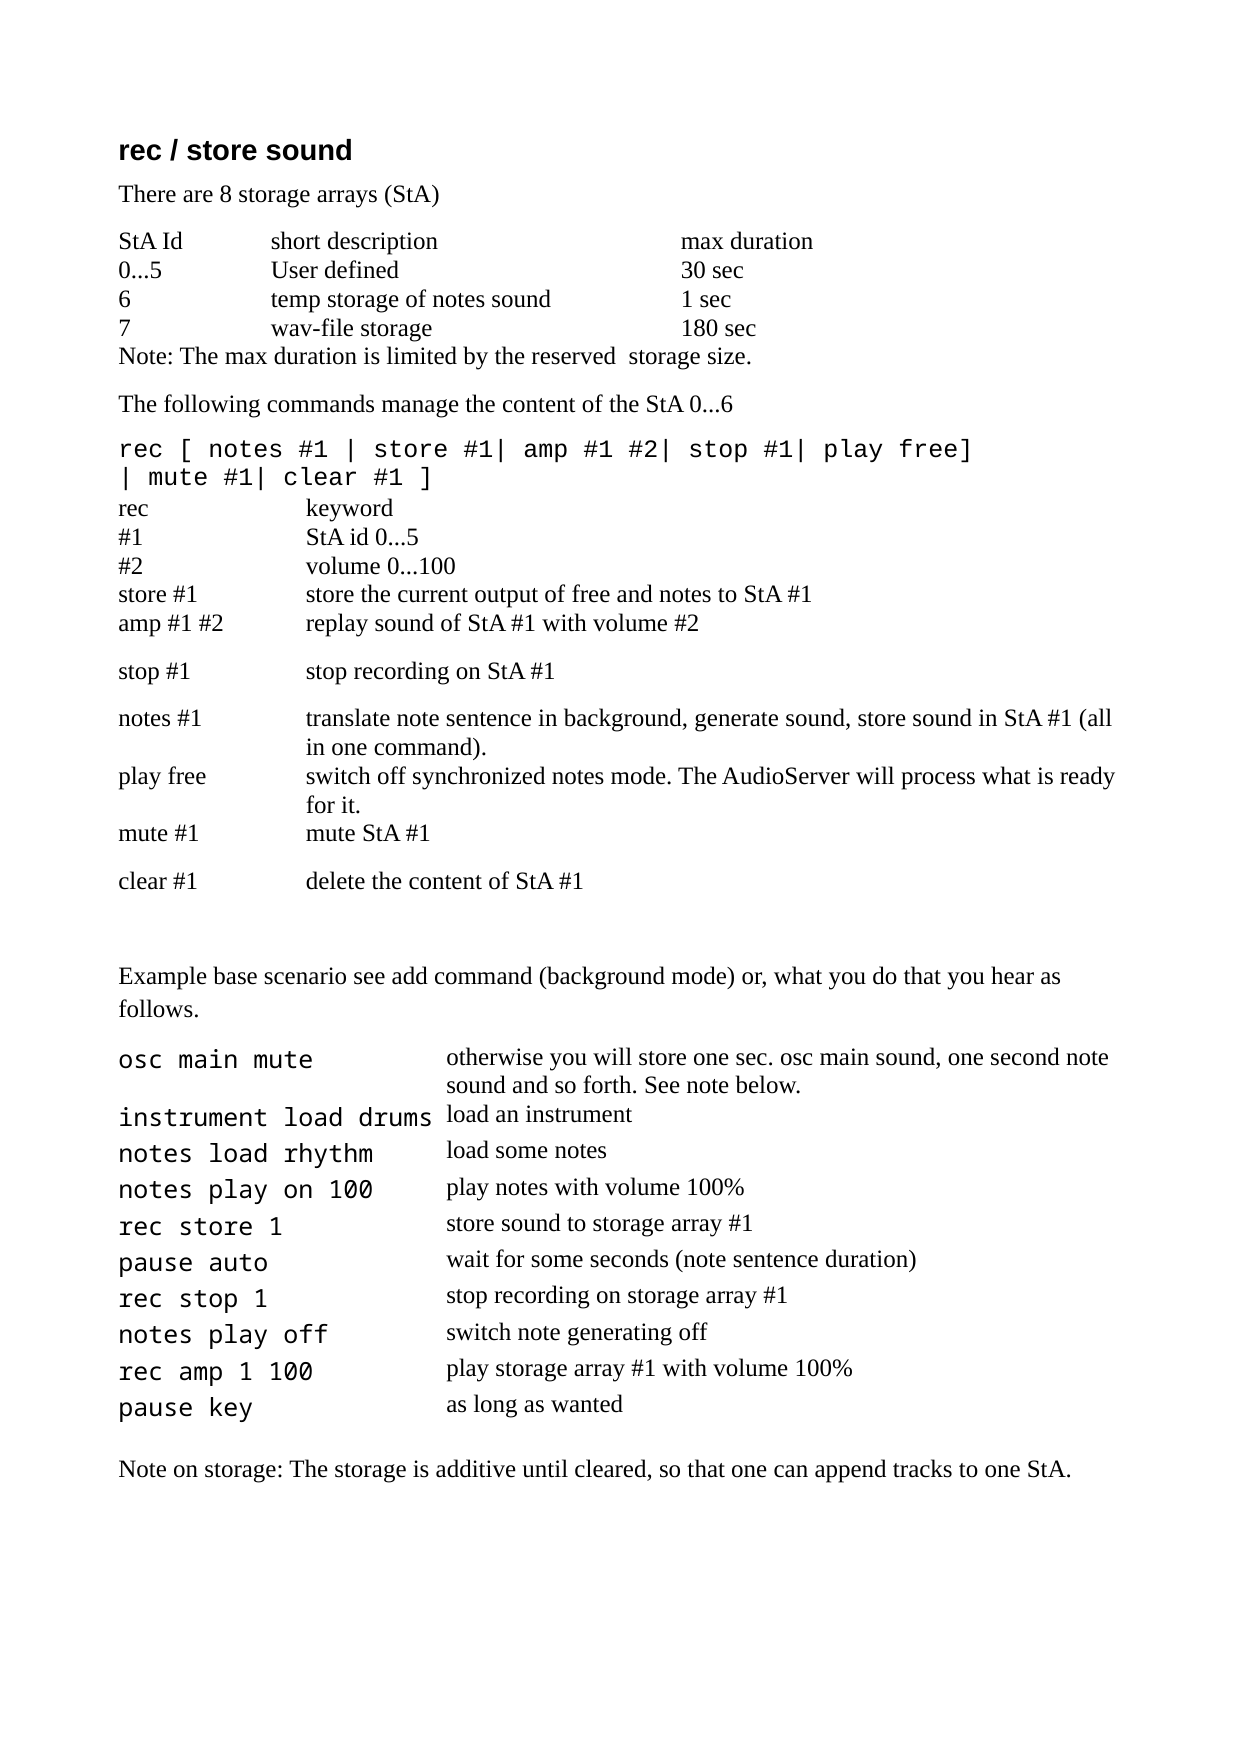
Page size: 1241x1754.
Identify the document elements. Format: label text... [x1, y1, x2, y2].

table_cell StA id 0...5 [306, 522, 1122, 551]
table_cell play notes with volume 100% [446, 1172, 1122, 1208]
table_header StA Id [118, 226, 271, 255]
table_cell 30 sec [681, 255, 906, 284]
table_cell stop recording on storage array #1 [446, 1281, 1122, 1317]
table_cell instrument load drums [118, 1099, 446, 1136]
table_cell notes play off [118, 1317, 446, 1353]
table_header short description [271, 226, 681, 255]
text | mute #1| clear #1 ] [118, 465, 1122, 493]
table_cell notes load rhythm [118, 1136, 446, 1172]
table_cell 0...5 [118, 255, 271, 284]
table_cell switch off synchronized notes mode. The AudioServer will process what is ready for it. [306, 761, 1122, 818]
table_cell stop #1 [118, 656, 306, 703]
table_cell store #1 [118, 580, 306, 608]
text Note: The max duration is limited by the reserved storage size. [118, 341, 1122, 370]
table_cell play free [118, 761, 306, 818]
table_cell #1 [118, 522, 306, 551]
table_cell volume 0...100 [306, 551, 1122, 579]
table_cell pause auto [118, 1244, 446, 1281]
text There are 8 storage arrays (StA) [118, 179, 1122, 207]
text Example base scenario see add command (background mode) or, what you do that you hear as follows. [118, 961, 1122, 1023]
table_cell load some notes [446, 1136, 1122, 1172]
table_cell notes play on 100 [118, 1172, 446, 1208]
table_header osc main mute [118, 1042, 446, 1099]
table_cell rec amp 1 100 [118, 1353, 446, 1389]
table_cell mute #1 [118, 819, 306, 866]
table_cell notes #1 [118, 704, 306, 761]
text The following commands manage the content of the StA 0...6 [118, 389, 1122, 418]
table_cell translate note sentence in background, generate sound, store sound in StA #1 (all in one command). [306, 704, 1122, 761]
table_cell temp storage of notes sound [271, 284, 681, 313]
table_cell rec stop 1 [118, 1281, 446, 1317]
table_cell 7 [118, 313, 271, 341]
table_cell rec store 1 [118, 1208, 446, 1244]
table_header max duration [681, 226, 906, 255]
table_cell pause key [118, 1389, 446, 1426]
table_header keyword [306, 493, 1122, 522]
table_header otherwise you will store one sec. osc main sound, one second note sound and so forth. See note below. [446, 1042, 1122, 1099]
table_cell load an instrument [446, 1099, 1122, 1136]
table_cell as long as wanted [446, 1389, 1122, 1426]
text Note on storage: The storage is additive until cleared, so that one can append tracks to one StA. [118, 1454, 1122, 1483]
table_cell store sound to storage array #1 [446, 1208, 1122, 1244]
table_cell stop recording on StA #1 [306, 656, 1122, 703]
table_header rec [118, 493, 306, 522]
subtitle rec / store sound [118, 133, 1122, 166]
table_cell play storage array #1 with volume 100% [446, 1353, 1122, 1389]
table_cell 1 sec [681, 284, 906, 313]
table_cell wait for some seconds (note sentence duration) [446, 1244, 1122, 1281]
table_cell clear #1 [118, 866, 306, 914]
text rec [ notes #1 | store #1| amp #1 #2| stop #1| play free] [118, 437, 1122, 465]
table_cell delete the content of StA #1 [306, 866, 1122, 914]
table_cell 6 [118, 284, 271, 313]
table_cell #2 [118, 551, 306, 579]
table_cell switch note generating off [446, 1317, 1122, 1353]
table_cell store the current output of free and notes to StA #1 [306, 580, 1122, 608]
table_cell 180 sec [681, 313, 906, 341]
table_cell mute StA #1 [306, 819, 1122, 866]
table_cell wav-file storage [271, 313, 681, 341]
table_cell replay sound of StA #1 with volume #2 [306, 608, 1122, 656]
table_cell amp #1 #2 [118, 608, 306, 656]
table_cell User defined [271, 255, 681, 284]
